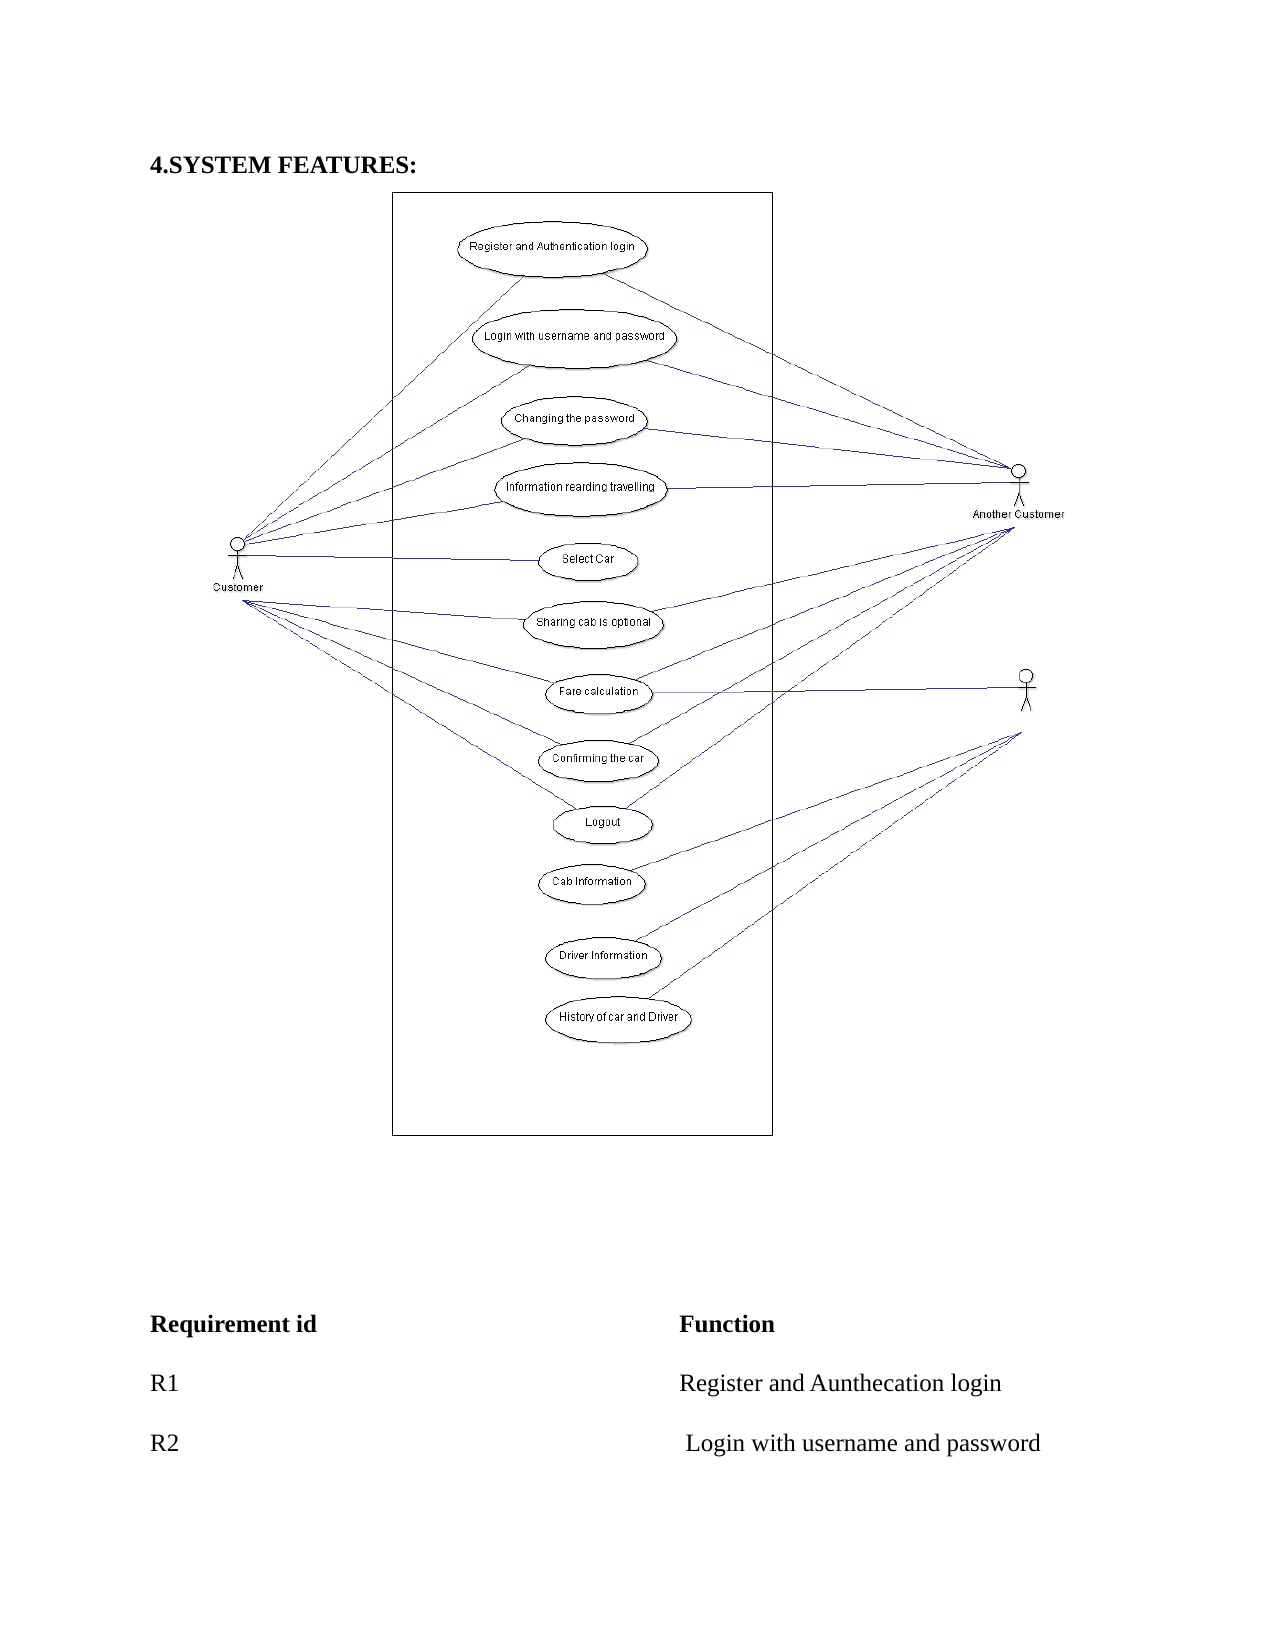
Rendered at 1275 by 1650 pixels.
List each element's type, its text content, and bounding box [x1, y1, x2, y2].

text R1 Register and Aunthecation login [150, 1368, 1125, 1397]
text Requirement id Function [150, 1309, 1125, 1337]
text R2 Login with username and password [150, 1428, 1125, 1456]
picture [150, 184, 1125, 1244]
text 4.SYSTEM FEATURES: [150, 150, 1125, 179]
